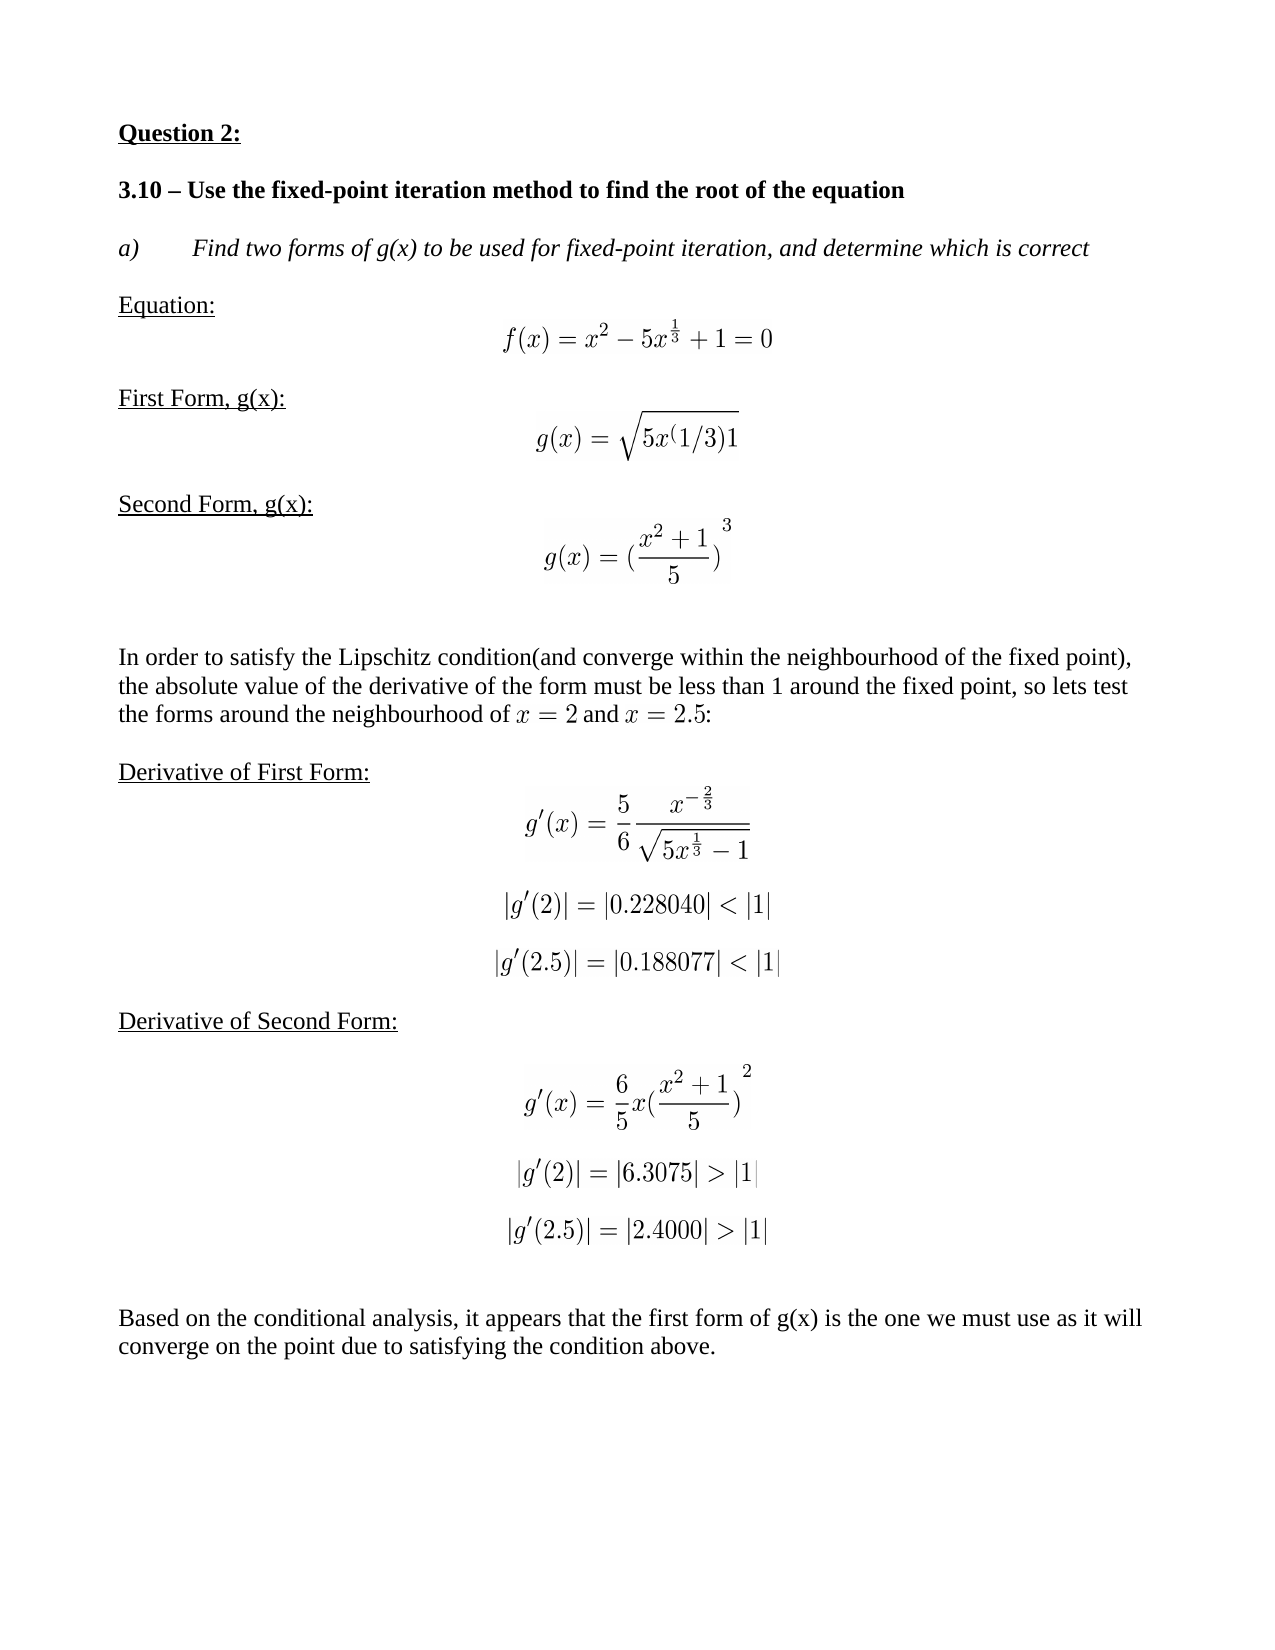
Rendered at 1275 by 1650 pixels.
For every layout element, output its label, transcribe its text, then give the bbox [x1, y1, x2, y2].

text Equation: [118, 291, 1157, 319]
picture [516, 704, 577, 723]
picture [496, 948, 779, 977]
text Second Form, g(x): [118, 489, 1157, 518]
text Derivative of First Form: [118, 757, 1157, 786]
text a) Find two forms of g(x) to be used for fixed-point iteration, and determine which is correct [118, 233, 1157, 262]
text In order to satisfy the Lipschitz condition(and converge within the neighbourhood of the fixed point), the absolute value of the derivative of the form must be less than 1 around the fixed point, so lets test the forms around the neighbourhood of and : [118, 642, 1157, 728]
text Based on the conditional analysis, it appears that the first form of g(x) is the one we must use as it will converge on the point due to satisfying the condition above. [118, 1303, 1157, 1360]
picture [544, 518, 731, 584]
text 3.10 – Use the fixed-point iteration method to find the root of the equation [118, 176, 1157, 204]
picture [536, 411, 739, 461]
picture [509, 1216, 766, 1245]
picture [506, 890, 769, 920]
picture [526, 786, 749, 862]
picture [503, 319, 772, 354]
text Derivative of Second Form: [118, 1006, 1157, 1035]
picture [518, 1158, 757, 1188]
text Question 2: [118, 118, 1157, 147]
picture [524, 1064, 751, 1130]
text First Form, g(x): [118, 383, 1157, 411]
picture [625, 704, 705, 723]
